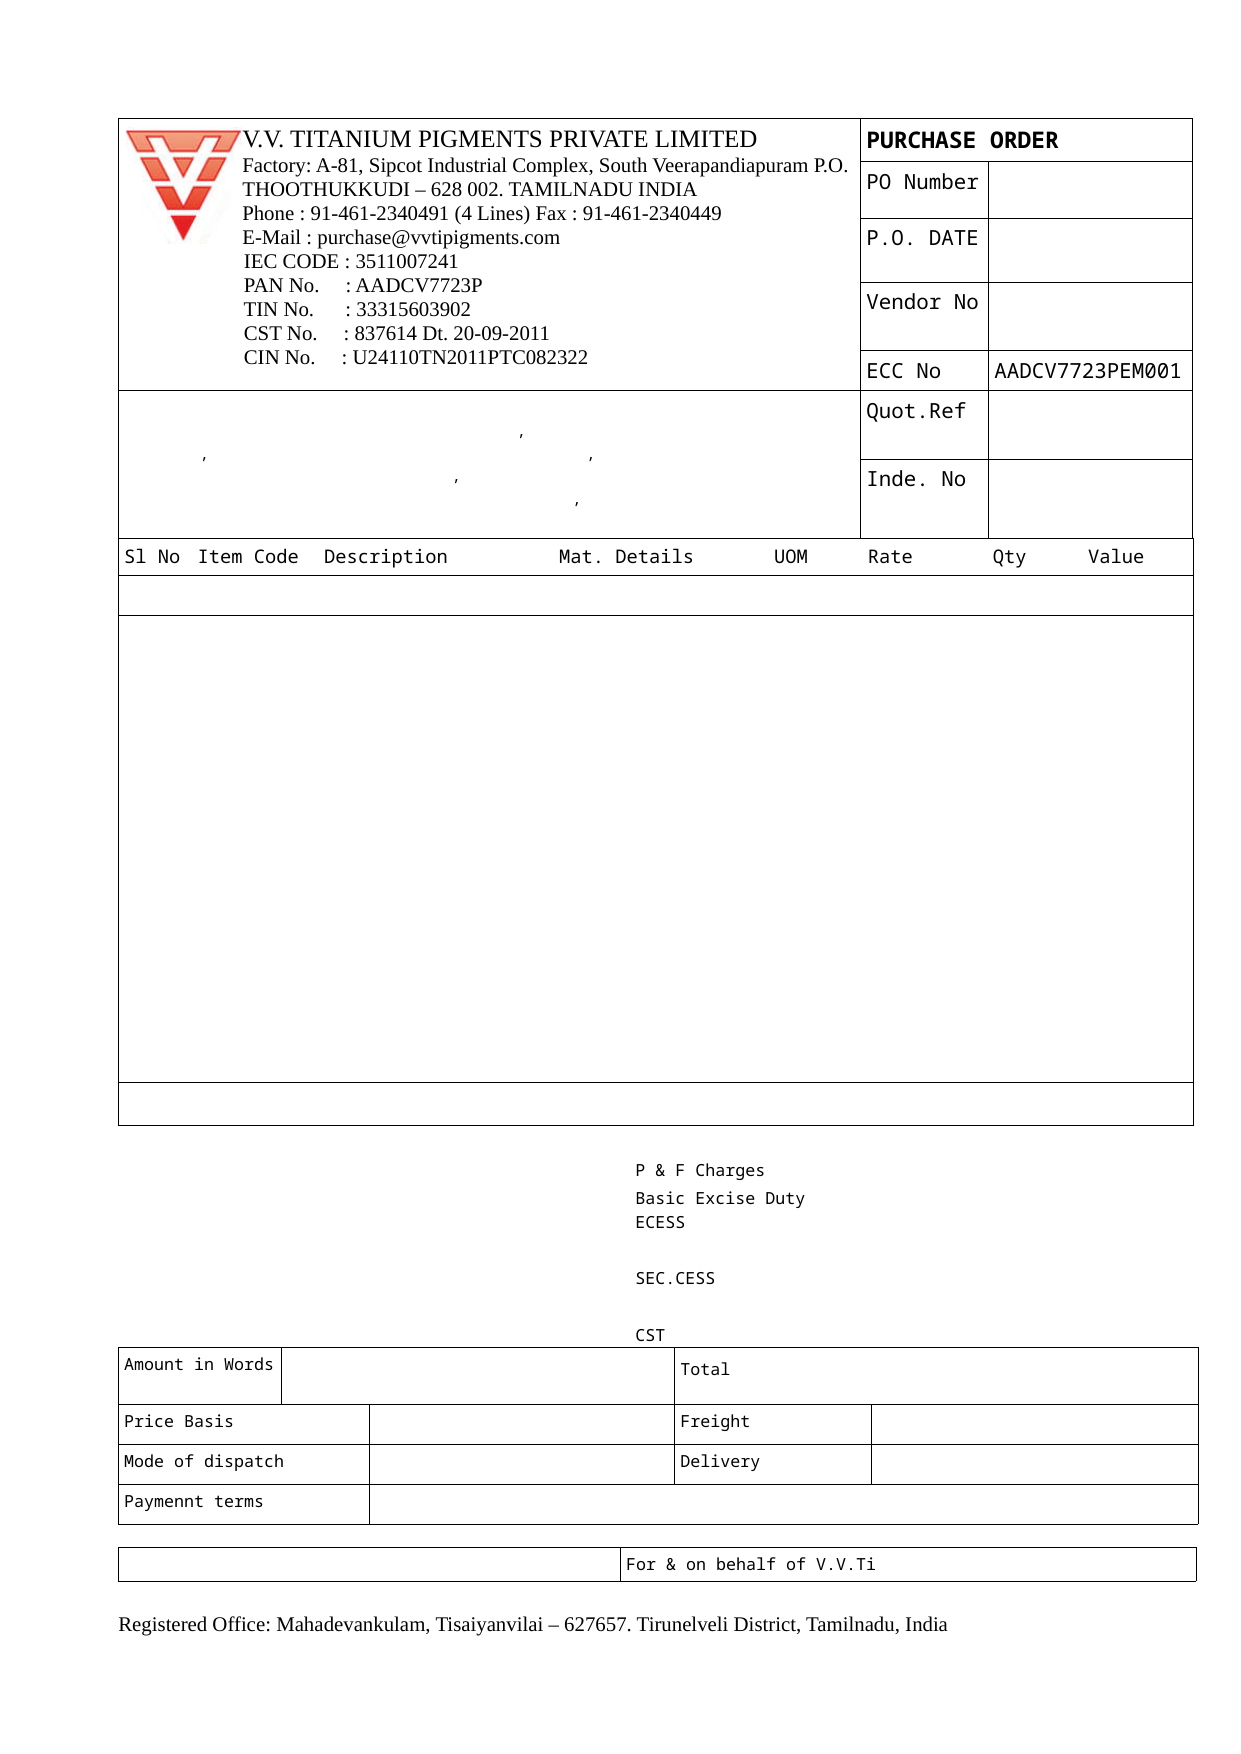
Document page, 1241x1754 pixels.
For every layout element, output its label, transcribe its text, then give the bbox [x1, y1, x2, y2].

table_cell <line.product_id.default_code or ''> [192, 616, 318, 1082]
table_cell <o.mode_dis> [370, 1445, 674, 1484]
table_header V.V. TITANIUM PIGMENTS PRIVATE LIMITED Factory: A-81, Sipcot Industrial Complex, South Veerapandiapuram P.O. THOOTHUKKUDI – 628 002. TAMILNADU INDIA Phone : 91-461-2340491 (4 Lines) Fax : 91-461-2340449 E-Mail : purchase@vvtipigments.com IEC CODE : 3511007241 PAN No. : AADCV7723P TIN No. : 33315603902 CST No. : 837614 Dt. 20-09-2011 CIN No. : U24110TN2011PTC082322 [119, 119, 860, 390]
table_cell Price Basis [119, 1405, 369, 1444]
table_header For & on behalf of V.V.Ti [621, 1548, 1196, 1581]
table_cell Inde. No [861, 460, 988, 538]
table_cell AADCV7723PEM001 [989, 351, 1192, 390]
table_cell Quot.Ref [861, 391, 988, 458]
table_cell </for> [119, 1083, 1193, 1125]
table_cell <o.quotation_no.name> [989, 391, 1192, 458]
table_header Total <o.amount_total> [675, 1348, 1198, 1404]
table_header Mat. Details [553, 539, 768, 575]
table_cell <o.fright> [872, 1405, 1198, 1444]
table_header Qty [987, 539, 1082, 575]
table_cell <line.price_unit> [862, 616, 987, 1082]
table_cell P.O. DATE [861, 219, 988, 282]
table_cell <line.product_qty> [987, 616, 1082, 1082]
table_cell <(o.partner_id and o.partner_id.name or '').upper()> <(o.partner_id and o.partner_id.street or '').upper()>, <(o.partner_id and o.partner_id.street2 or '').upper()>, <(o.partner_id and o.partner_id.city or '').upper()>, <(o.partner_id and o.partner_id.country_id.name or '').upper()>, <(o.partner_id and o.partner_id.state_id.name or '').upper()>, <(o.partner_id and o.partner_id.zip or '').upper()> [119, 391, 860, 538]
table_cell <line.product_uom.name> [768, 616, 862, 1082]
table_header Sl No [119, 539, 192, 575]
text CST <o.amount_tax> [118, 1319, 1122, 1347]
table_header Description [318, 539, 553, 575]
table_cell <o.po_indent_no.name> [989, 460, 1192, 538]
table_cell PO Number [861, 162, 988, 217]
table_cell [553, 616, 768, 1082]
table_cell <o.name> [989, 162, 1192, 217]
table_cell <o.order_line.index(line)+1> [119, 616, 192, 1082]
table_cell Delivery [675, 1445, 871, 1484]
table_cell <o.deli_sche> [872, 1445, 1198, 1484]
table_header PURCHASE ORDER [861, 119, 1192, 161]
table_cell Mode of dispatch [119, 1445, 369, 1484]
table_header UOM [768, 539, 862, 575]
table_cell Freight [675, 1405, 871, 1444]
table_cell ECC No [861, 351, 988, 390]
table_header [119, 1548, 620, 1581]
table_header Item Code [192, 539, 318, 575]
table_header Amount in Words [119, 1348, 281, 1404]
table_cell Vendor No [861, 283, 988, 350]
table_cell <for each="line in o.order_line"> [119, 576, 1193, 615]
table_header <amount_to_text(o.amount_total and o.amount_total or '')> [282, 1348, 674, 1404]
text P & F Charges <o.p_f_charge> [118, 1154, 1122, 1182]
text ECESS <get_edu_cess(o.excise_duty) or ""> [118, 1211, 1122, 1262]
table_cell <o.partner_id.vendor_code> [989, 283, 1192, 350]
text SEC.CESS <get_sec_cess(o.excise_duty) or ""> [118, 1262, 1122, 1319]
table_cell <line.product_id.description or ''> [318, 616, 553, 1082]
table_cell <o.payment_term_id.name> [370, 1485, 1198, 1524]
picture [126, 127, 243, 244]
table_cell <get_date(o.date_order)> [989, 219, 1192, 282]
table_cell <o.for_basis> [370, 1405, 674, 1444]
table_cell Paymennt terms [119, 1485, 369, 1524]
table_header Rate [862, 539, 987, 575]
text Basic Excise Duty <o.excise_duty> [118, 1182, 1122, 1211]
table_header Value [1082, 539, 1193, 575]
table_cell <line.line_net> [1082, 616, 1193, 1082]
